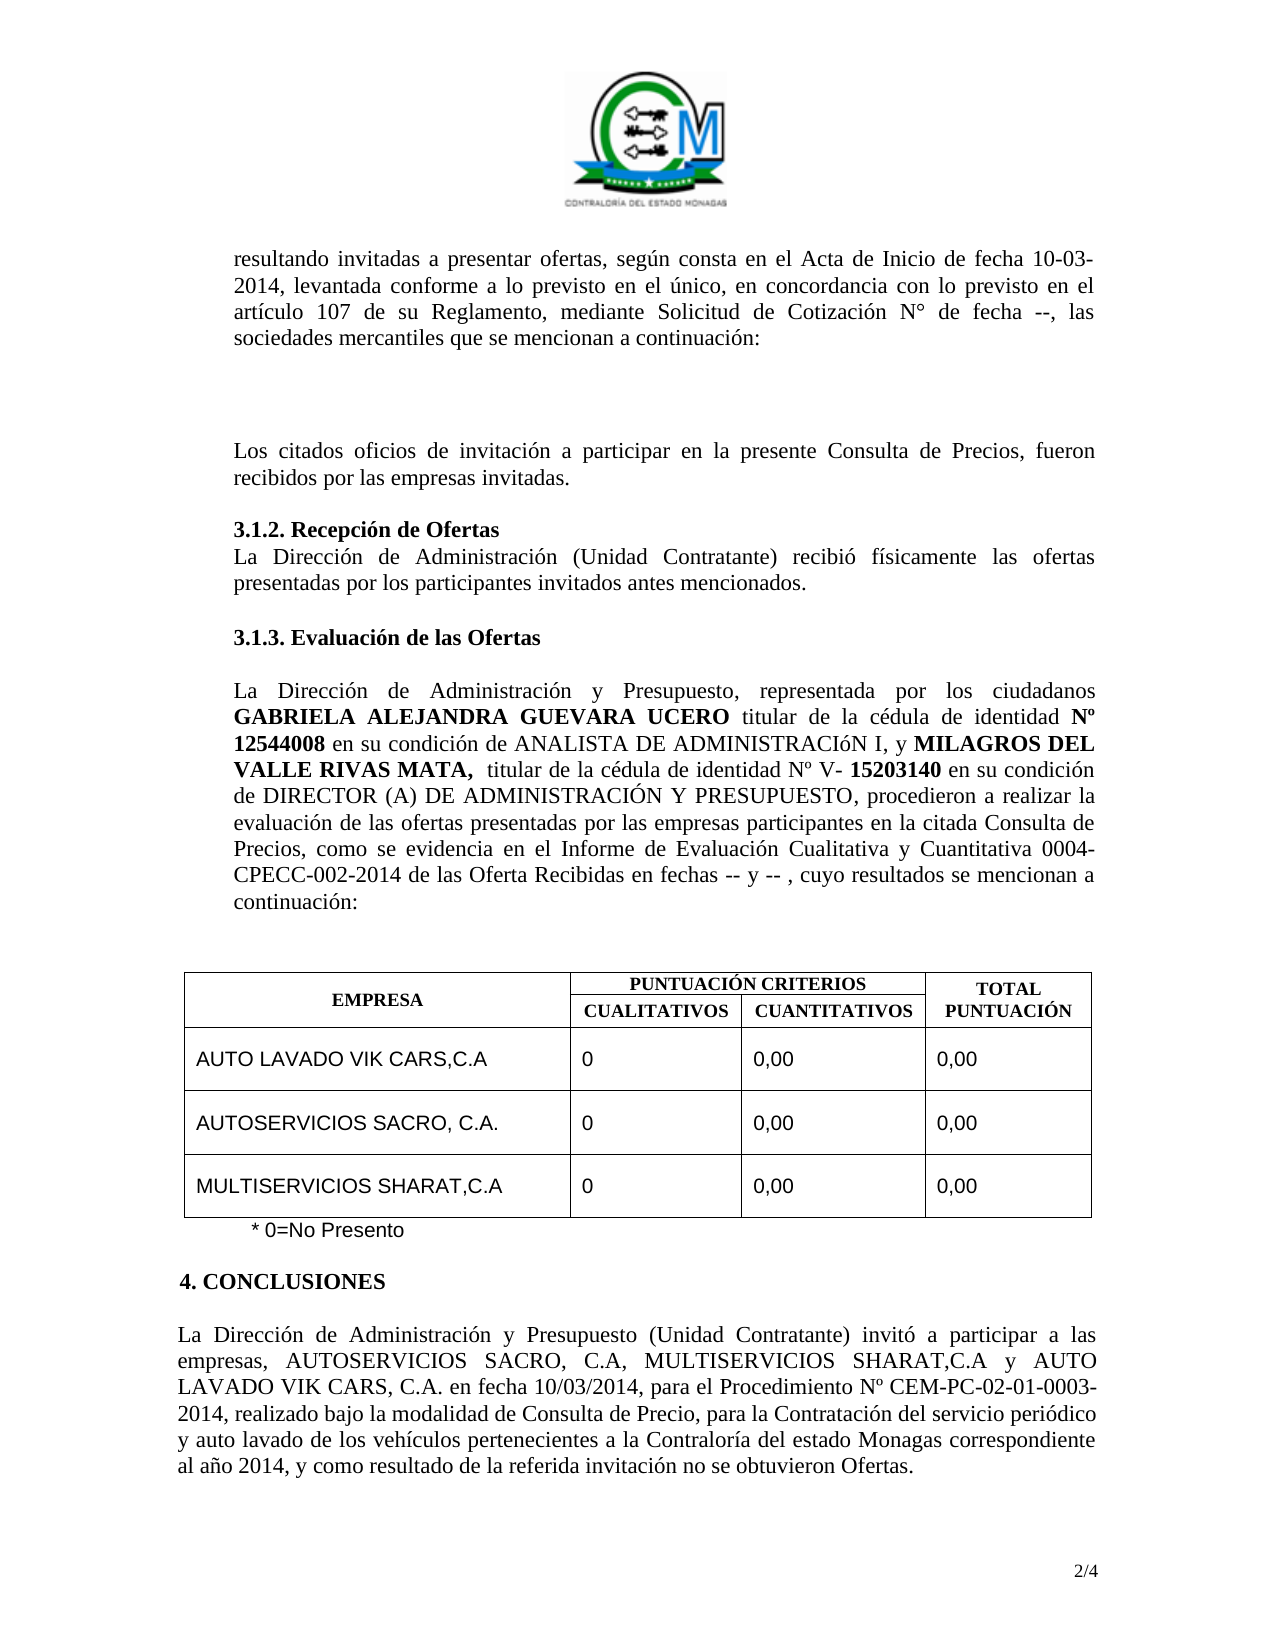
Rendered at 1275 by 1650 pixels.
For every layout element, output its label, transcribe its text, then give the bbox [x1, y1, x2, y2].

table_cell 0 [571, 1028, 741, 1090]
table_cell 0,00 [742, 1155, 925, 1217]
table_cell 0 [571, 1155, 741, 1217]
text La Dirección de Administración y Presupuesto, representada por los ciudadanos GABRIELA ALEJANDRA GUEVARA UCERO titular de la cédula de identidad Nº 12544008 en su condición de ANALISTA DE ADMINISTRACIóN I, y MILAGROS DEL VALLE RIVAS MATA, titular de la cédula de identidad Nº V- 15203140 en su condición de DIRECTOR (A) DE ADMINISTRACIÓN Y PRESUPUESTO, procedieron a realizar la evaluación de las ofertas presentadas por las empresas participantes en la citada Consulta de Precios, como se evidencia en el Informe de Evaluación Cualitativa y Cuantitativa 0004-CPECC-002-2014 de las Oferta Recibidas en fechas -- y -- , cuyo resultados se mencionan a continuación: [233, 677, 1095, 914]
table_cell 0,00 [742, 1028, 925, 1090]
table_header PUNTUACIÓN CRITERIOS [571, 973, 925, 994]
table_header EMPRESA [185, 973, 570, 1027]
text 3.1.3. Evaluación de las Ofertas [233, 624, 1095, 651]
table_header TOTAL PUNTUACIÓN [926, 973, 1091, 1027]
table_cell CUANTITATIVOS [742, 995, 925, 1027]
text La Dirección de Administración y Presupuesto (Unidad Contratante) invitó a participar a las empresas, AUTOSERVICIOS SACRO, C.A, MULTISERVICIOS SHARAT,C.A y AUTO LAVADO VIK CARS, C.A. en fecha 10/03/2014, para el Procedimiento Nº CEM-PC-02-01-0003-2014, realizado bajo la modalidad de Consulta de Precio, para la Contratación del servicio periódico y auto lavado de los vehículos pertenecientes a la Contraloría del estado Monagas correspondiente al año 2014, y como resultado de la referida invitación no se obtuvieron Ofertas. [177, 1321, 1098, 1479]
table_cell MULTISERVICIOS SHARAT,C.A [185, 1155, 570, 1217]
picture [562, 69, 730, 210]
text 3.1.2. Recepción de Ofertas [233, 516, 1096, 543]
table_cell 0,00 [926, 1028, 1091, 1090]
text * 0=No Presento [251, 1218, 1098, 1242]
table_cell AUTOSERVICIOS SACRO, C.A. [185, 1091, 570, 1153]
text 4. CONCLUSIONES [179, 1268, 1095, 1294]
table_cell 0,00 [926, 1091, 1091, 1153]
table_cell 0,00 [926, 1155, 1091, 1217]
table_cell CUALITATIVOS [571, 995, 741, 1027]
text La Dirección de Administración (Unidad Contratante) recibió físicamente las ofertas presentadas por los participantes invitados antes mencionados. [233, 543, 1096, 596]
text resultando invitadas a presentar ofertas, según consta en el Acta de Inicio de fecha 10-03-2014, levantada conforme a lo previsto en el único, en concordancia con lo previsto en el artículo 107 de su Reglamento, mediante Solicitud de Cotización N° de fecha --, las sociedades mercantiles que se mencionan a continuación: [233, 245, 1094, 351]
table_cell 0 [571, 1091, 741, 1153]
table_cell 0,00 [742, 1091, 925, 1153]
text Los citados oficios de invitación a participar en la presente Consulta de Precios, fueron recibidos por las empresas invitadas. [233, 437, 1096, 490]
table_cell AUTO LAVADO VIK CARS,C.A [185, 1028, 570, 1090]
